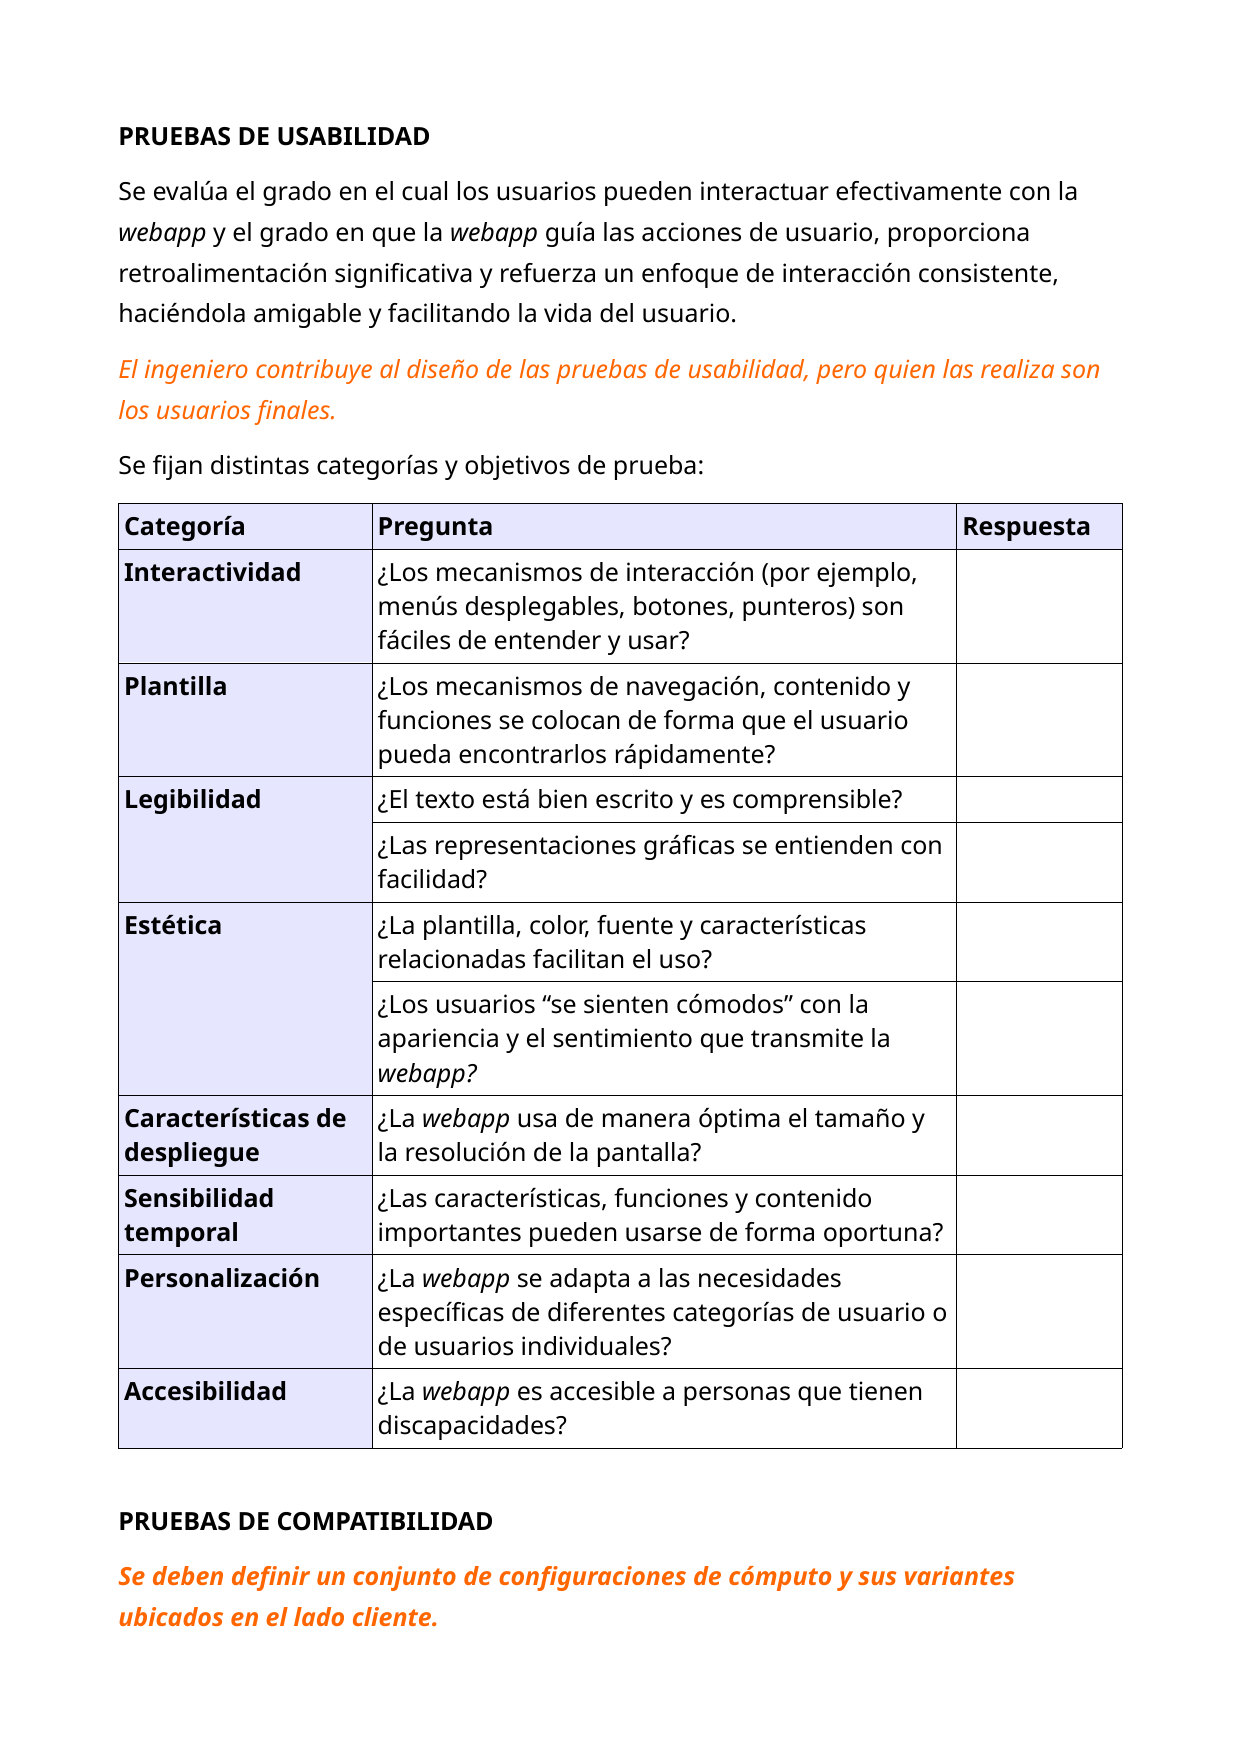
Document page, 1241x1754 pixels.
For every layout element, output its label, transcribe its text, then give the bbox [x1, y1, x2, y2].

table_header Categoría [119, 504, 372, 549]
table_cell ¿Las características, funciones y contenido importantes pueden usarse de forma oportuna? [373, 1176, 956, 1254]
table_cell Características de despliegue [119, 1096, 372, 1175]
table_cell [957, 1176, 1122, 1254]
table_cell Sensibilidad temporal [119, 1176, 372, 1254]
table_cell [957, 982, 1122, 1095]
table_cell ¿La webapp es accesible a personas que tienen discapacidades? [373, 1369, 956, 1448]
table_cell ¿Los mecanismos de interacción (por ejemplo, menús desplegables, botones, punteros) son fáciles de entender y usar? [373, 550, 956, 662]
text Se fijan distintas categorías y objetivos de prueba: [118, 448, 1122, 482]
table_cell [957, 823, 1122, 902]
text Se deben definir un conjunto de configuraciones de cómputo y sus variantes ubicados en el lado cliente. [118, 1559, 1122, 1634]
table_cell Interactividad [119, 550, 372, 662]
table_cell [957, 1369, 1122, 1448]
table_header Pregunta [373, 504, 956, 549]
table_cell [957, 903, 1122, 981]
text PRUEBAS DE USABILIDAD [118, 118, 1122, 152]
table_cell ¿La plantilla, color, fuente y características relacionadas facilitan el uso? [373, 903, 956, 981]
text Se evalúa el grado en el cual los usuarios pueden interactuar efectivamente con la webapp y el grado en que la webapp guía las acciones de usuario, proporciona retroalimentación significativa y refuerza un enfoque de interacción consistente, haciéndola amigable y facilitando la vida del usuario. [118, 173, 1122, 330]
table_cell Estética [119, 903, 372, 1095]
table_cell Legibilidad [119, 777, 372, 902]
table_cell [957, 777, 1122, 822]
table_cell ¿La webapp se adapta a las necesidades específicas de diferentes categorías de usuario o de usuarios individuales? [373, 1255, 956, 1368]
table_cell ¿El texto está bien escrito y es comprensible? [373, 777, 956, 822]
text El ingeniero contribuye al diseño de las pruebas de usabilidad, pero quien las realiza son los usuarios finales. [118, 351, 1122, 426]
table_cell ¿La webapp usa de manera óptima el tamaño y la resolución de la pantalla? [373, 1096, 956, 1175]
table_cell ¿Los mecanismos de navegación, contenido y funciones se colocan de forma que el usuario pueda encontrarlos rápidamente? [373, 664, 956, 776]
table_cell Personalización [119, 1255, 372, 1368]
table_cell [957, 550, 1122, 662]
table_cell [957, 1096, 1122, 1175]
table_cell Plantilla [119, 664, 372, 776]
table_cell Accesibilidad [119, 1369, 372, 1448]
table_cell ¿Las representaciones gráficas se entienden con facilidad? [373, 823, 956, 902]
table_cell ¿Los usuarios “se sienten cómodos” con la apariencia y el sentimiento que transmite la webapp? [373, 982, 956, 1095]
table_cell [957, 1255, 1122, 1368]
table_cell [957, 664, 1122, 776]
table_header Respuesta [957, 504, 1122, 549]
text PRUEBAS DE COMPATIBILIDAD [118, 1503, 1122, 1537]
